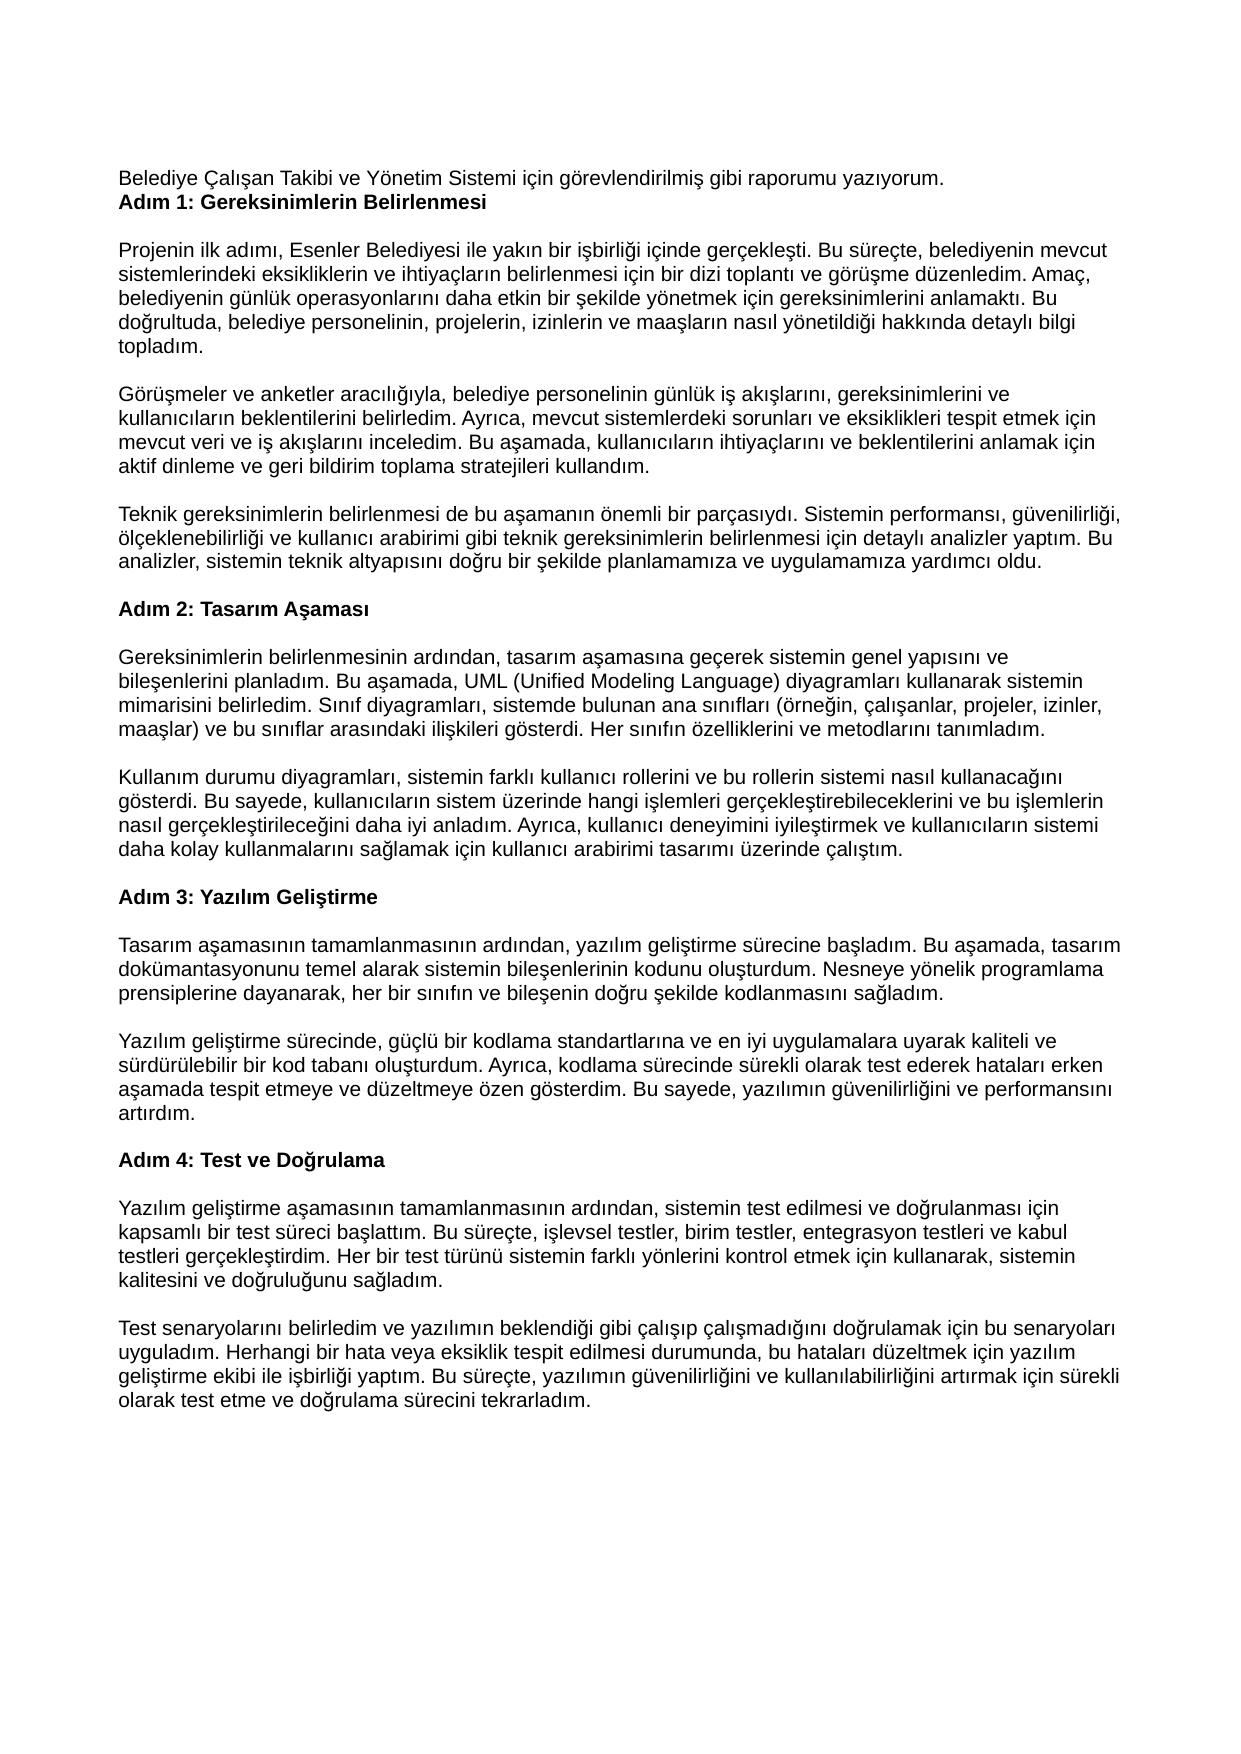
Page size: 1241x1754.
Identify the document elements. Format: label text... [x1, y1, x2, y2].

text Belediye Çalışan Takibi ve Yönetim Sistemi için görevlendirilmiş gibi raporumu yazıyorum. [118, 166, 1122, 190]
text Adım 1: Gereksinimlerin Belirlenmesi Projenin ilk adımı, Esenler Belediyesi ile yakın bir işbirliği içinde gerçekleşti. Bu süreçte, belediyenin mevcut sistemlerindeki eksikliklerin ve ihtiyaçların belirlenmesi için bir dizi toplantı ve görüşme düzenledim. Amaç, belediyenin günlük operasyonlarını daha etkin bir şekilde yönetmek için gereksinimlerini anlamaktı. Bu doğrultuda, belediye personelinin, projelerin, izinlerin ve maaşların nasıl yönetildiği hakkında detaylı bilgi topladım. Görüşmeler ve anketler aracılığıyla, belediye personelinin günlük iş akışlarını, gereksinimlerini ve kullanıcıların beklentilerini belirledim. Ayrıca, mevcut sistemlerdeki sorunları ve eksiklikleri tespit etmek için mevcut veri ve iş akışlarını inceledim. Bu aşamada, kullanıcıların ihtiyaçlarını ve beklentilerini anlamak için aktif dinleme ve geri bildirim toplama stratejileri kullandım. Teknik gereksinimlerin belirlenmesi de bu aşamanın önemli bir parçasıydı. Sistemin performansı, güvenilirliği, ölçeklenebilirliği ve kullanıcı arabirimi gibi teknik gereksinimlerin belirlenmesi için detaylı analizler yaptım. Bu analizler, sistemin teknik altyapısını doğru bir şekilde planlamamıza ve uygulamamıza yardımcı oldu. Adım 2: Tasarım Aşaması Gereksinimlerin belirlenmesinin ardından, tasarım aşamasına geçerek sistemin genel yapısını ve bileşenlerini planladım. Bu aşamada, UML (Unified Modeling Language) diyagramları kullanarak sistemin mimarisini belirledim. Sınıf diyagramları, sistemde bulunan ana sınıfları (örneğin, çalışanlar, projeler, izinler, maaşlar) ve bu sınıflar arasındaki ilişkileri gösterdi. Her sınıfın özelliklerini ve metodlarını tanımladım. Kullanım durumu diyagramları, sistemin farklı kullanıcı rollerini ve bu rollerin sistemi nasıl kullanacağını gösterdi. Bu sayede, kullanıcıların sistem üzerinde hangi işlemleri gerçekleştirebileceklerini ve bu işlemlerin nasıl gerçekleştirileceğini daha iyi anladım. Ayrıca, kullanıcı deneyimini iyileştirmek ve kullanıcıların sistemi daha kolay kullanmalarını sağlamak için kullanıcı arabirimi tasarımı üzerinde çalıştım. Adım 3: Yazılım Geliştirme Tasarım aşamasının tamamlanmasının ardından, yazılım geliştirme sürecine başladım. Bu aşamada, tasarım dokümantasyonunu temel alarak sistemin bileşenlerinin kodunu oluşturdum. Nesneye yönelik programlama prensiplerine dayanarak, her bir sınıfın ve bileşenin doğru şekilde kodlanmasını sağladım. Yazılım geliştirme sürecinde, güçlü bir kodlama standartlarına ve en iyi uygulamalara uyarak kaliteli ve sürdürülebilir bir kod tabanı oluşturdum. Ayrıca, kodlama sürecinde sürekli olarak test ederek hataları erken aşamada tespit etmeye ve düzeltmeye özen gösterdim. Bu sayede, yazılımın güvenilirliğini ve performansını artırdım. Adım 4: Test ve Doğrulama Yazılım geliştirme aşamasının tamamlanmasının ardından, sistemin test edilmesi ve doğrulanması için kapsamlı bir test süreci başlattım. Bu süreçte, işlevsel testler, birim testler, entegrasyon testleri ve kabul testleri gerçekleştirdim. Her bir test türünü sistemin farklı yönlerini kontrol etmek için kullanarak, sistemin kalitesini ve doğruluğunu sağladım. Test senaryolarını belirledim ve yazılımın beklendiği gibi çalışıp çalışmadığını doğrulamak için bu senaryoları uyguladım. Herhangi bir hata veya eksiklik tespit edilmesi durumunda, bu hataları düzeltmek için yazılım geliştirme ekibi ile işbirliği yaptım. Bu süreçte, yazılımın güvenilirliğini ve kullanılabilirliğini artırmak için sürekli olarak test etme ve doğrulama sürecini tekrarladım. [118, 190, 1122, 1460]
